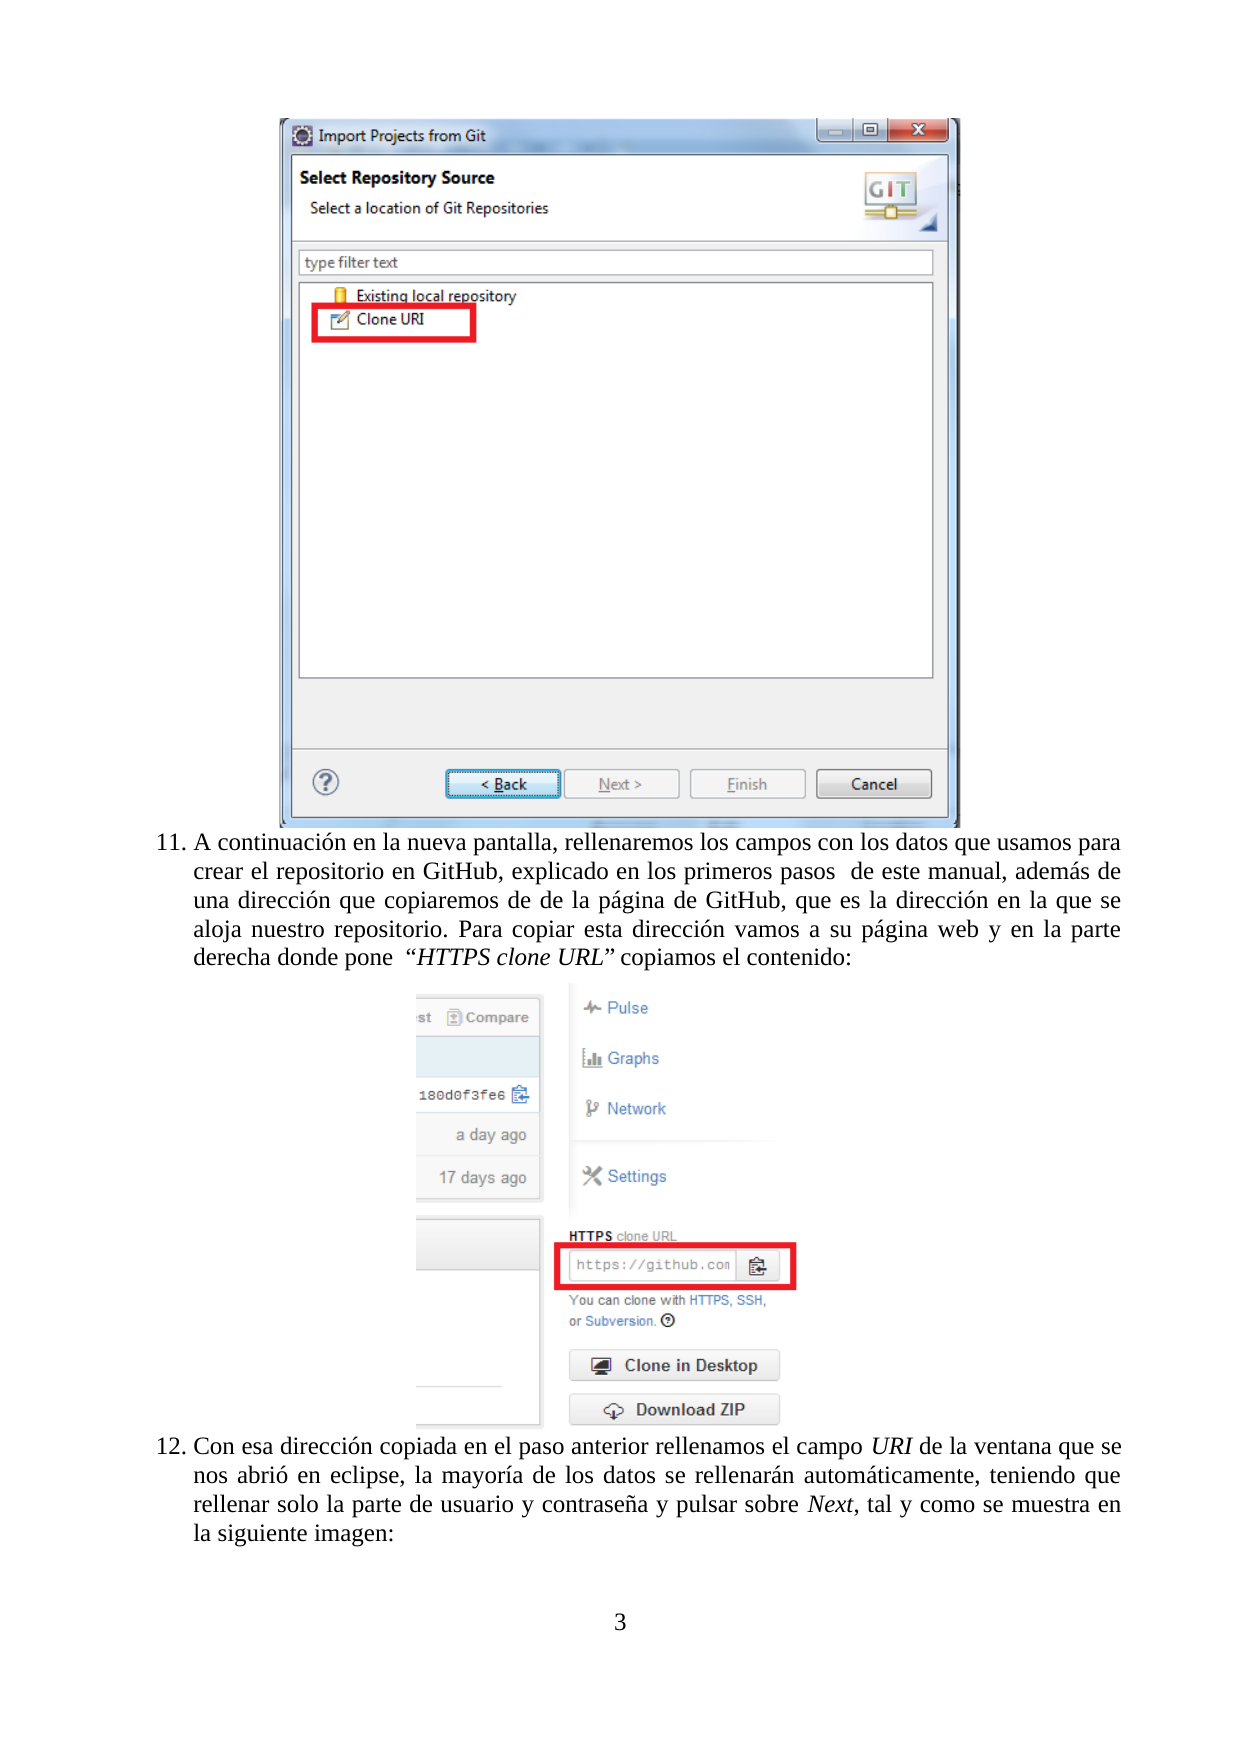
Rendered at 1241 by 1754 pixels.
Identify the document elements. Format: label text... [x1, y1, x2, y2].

list A continuación en la nueva pantalla, rellenaremos los campos con los datos que usamos para crear el repositorio en GitHub, explicado en los primeros pasos de este manual, además de una dirección que copiaremos de de la página de GitHub, que es la dirección en la que se aloja nuestro repositorio. Para copiar esta dirección vamos a su página web y en la parte derecha donde pone “HTTPS clone URL” copiamos el contenido: [156, 118, 1122, 971]
list Con esa dirección copiada en el paso anterior rellenamos el campo URI de la ventana que se nos abrió en eclipse, la mayoría de los datos se rellenarán automáticamente, teniendo que rellenar solo la parte de usuario y contraseña y pulsar sobre Next, tal y como se muestra en la siguiente imagen: [156, 984, 1122, 1546]
